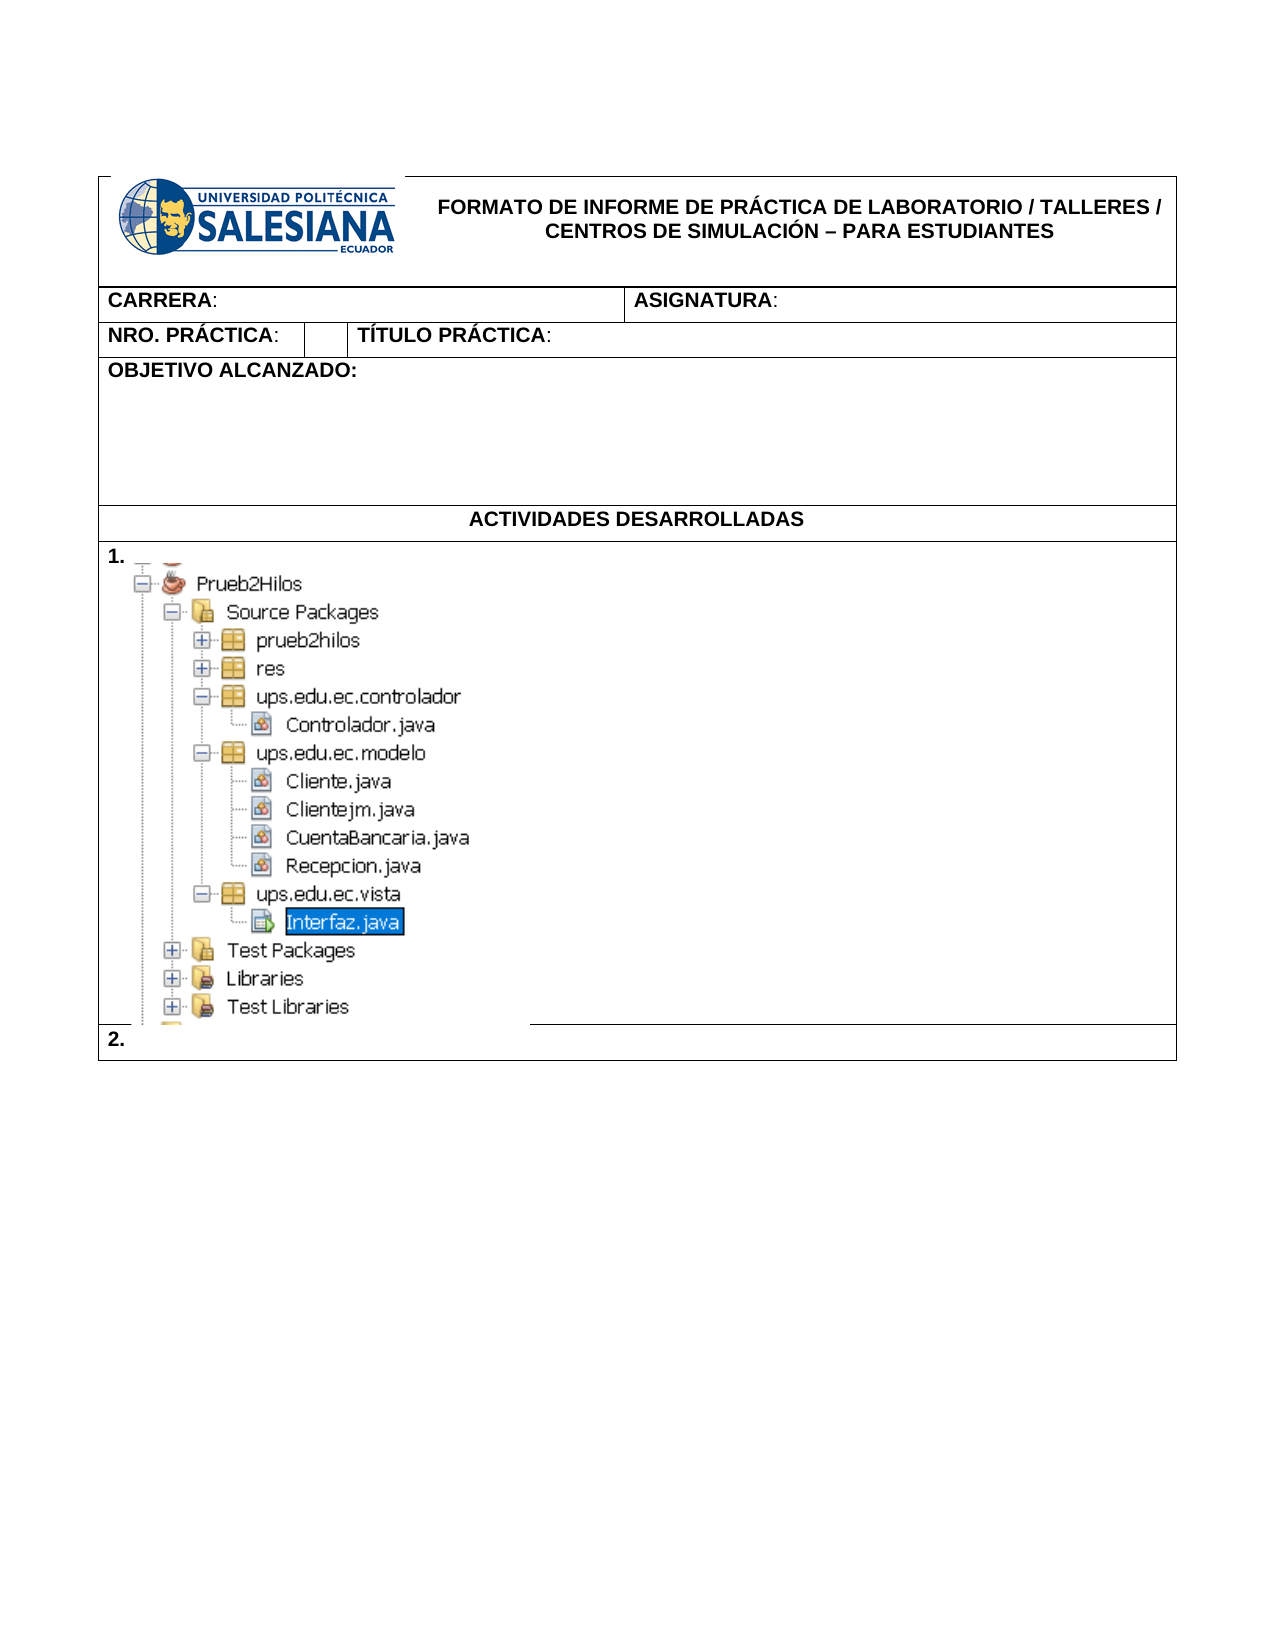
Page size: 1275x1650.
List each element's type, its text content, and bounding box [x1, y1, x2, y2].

table_cell TÍTULO PRÁCTICA: [348, 323, 1176, 357]
table_cell NRO. PRÁCTICA: [99, 323, 304, 357]
table_cell ACTIVIDADES DESARROLLADAS [99, 506, 1176, 541]
table_cell OBJETIVO ALCANZADO: [99, 358, 1176, 505]
table_header FORMATO DE INFORME DE PRÁCTICA DE LABORATORIO / TALLERES / CENTROS DE SIMULACIÓN – PARA ESTUDIANTES [422, 177, 1176, 261]
table_cell ASIGNATURA: [625, 288, 1176, 322]
table_cell 2. [99, 1025, 1176, 1060]
table_cell 1. [99, 542, 1176, 1024]
table_cell CARRERA: [99, 288, 624, 322]
table_cell [305, 323, 347, 357]
table_header [99, 177, 422, 261]
table_cell [99, 261, 1176, 286]
